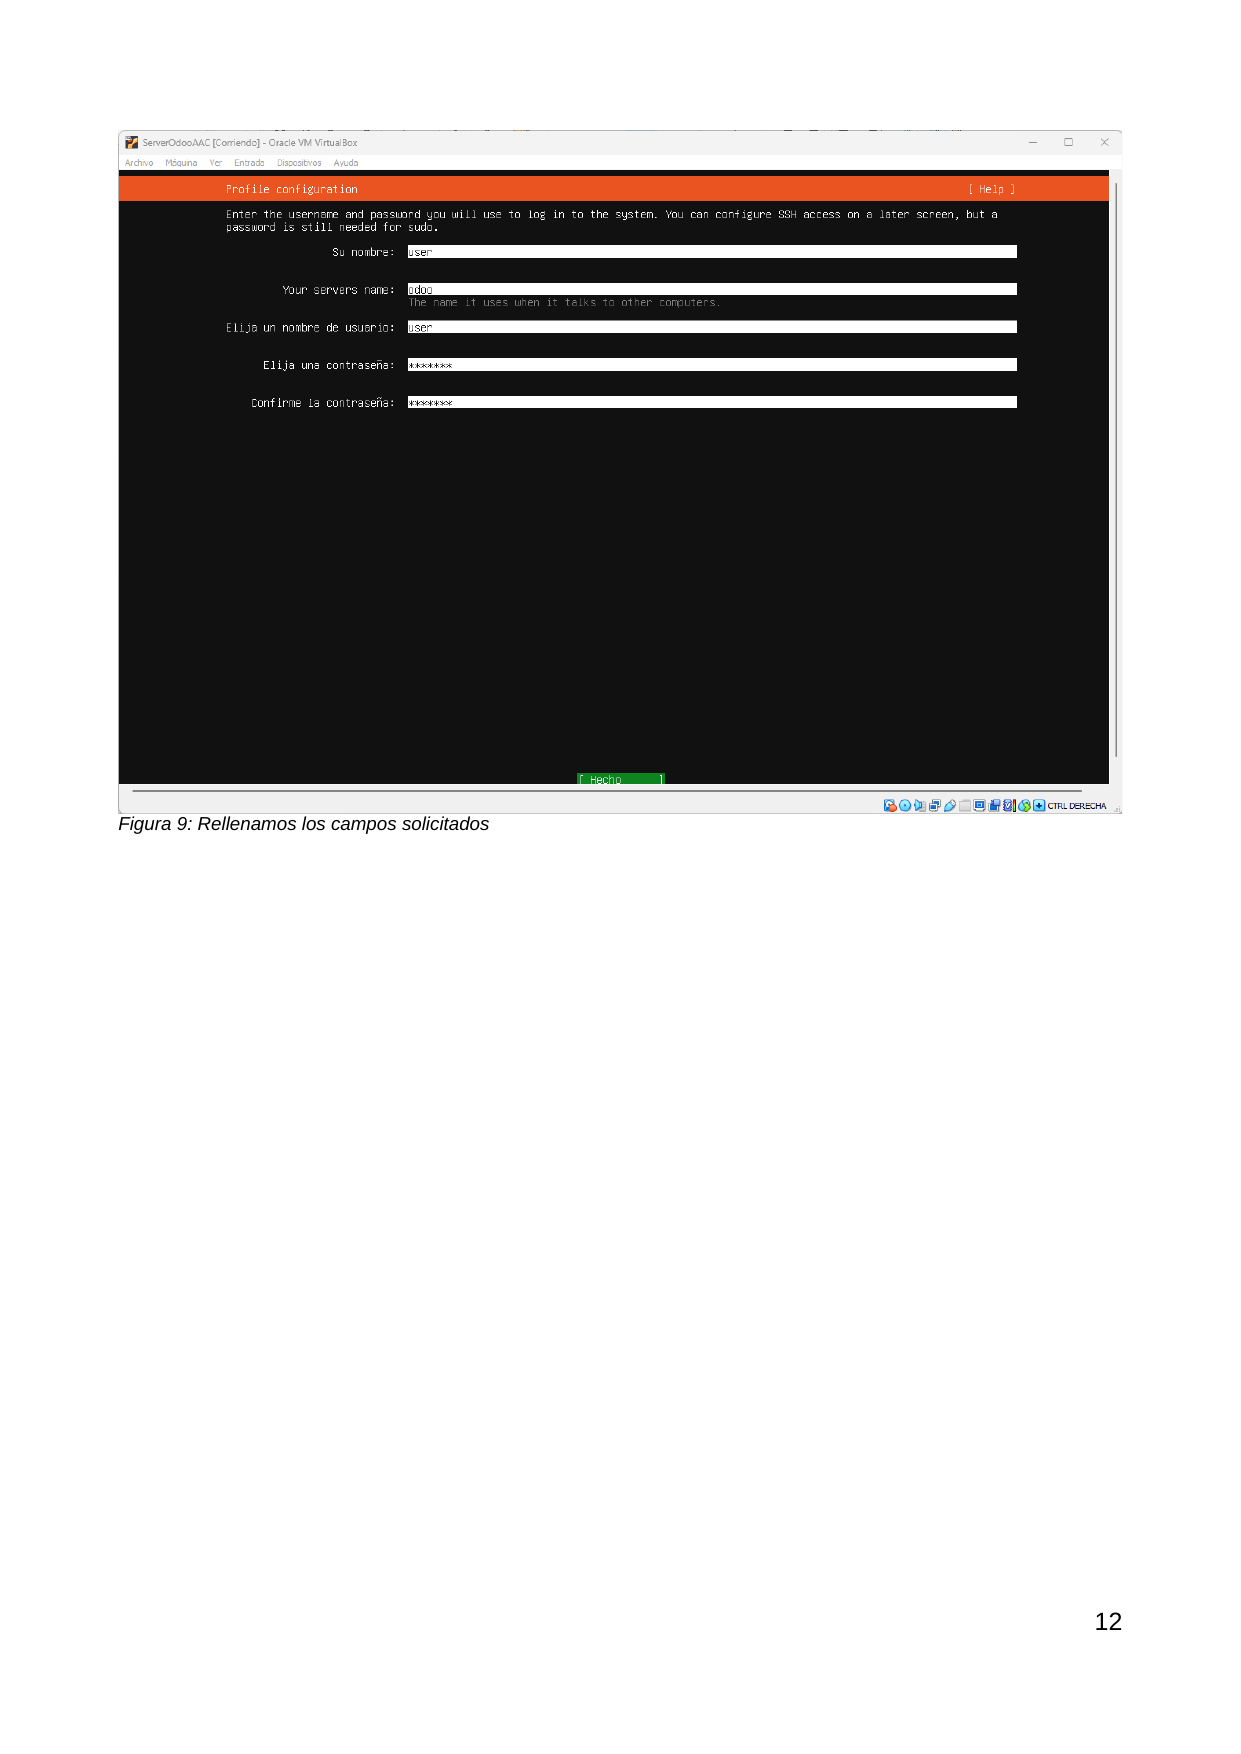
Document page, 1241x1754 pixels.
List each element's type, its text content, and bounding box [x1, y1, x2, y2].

text Figura 9: Rellenamos los campos solicitados [118, 814, 1122, 835]
picture [118, 130, 1123, 814]
